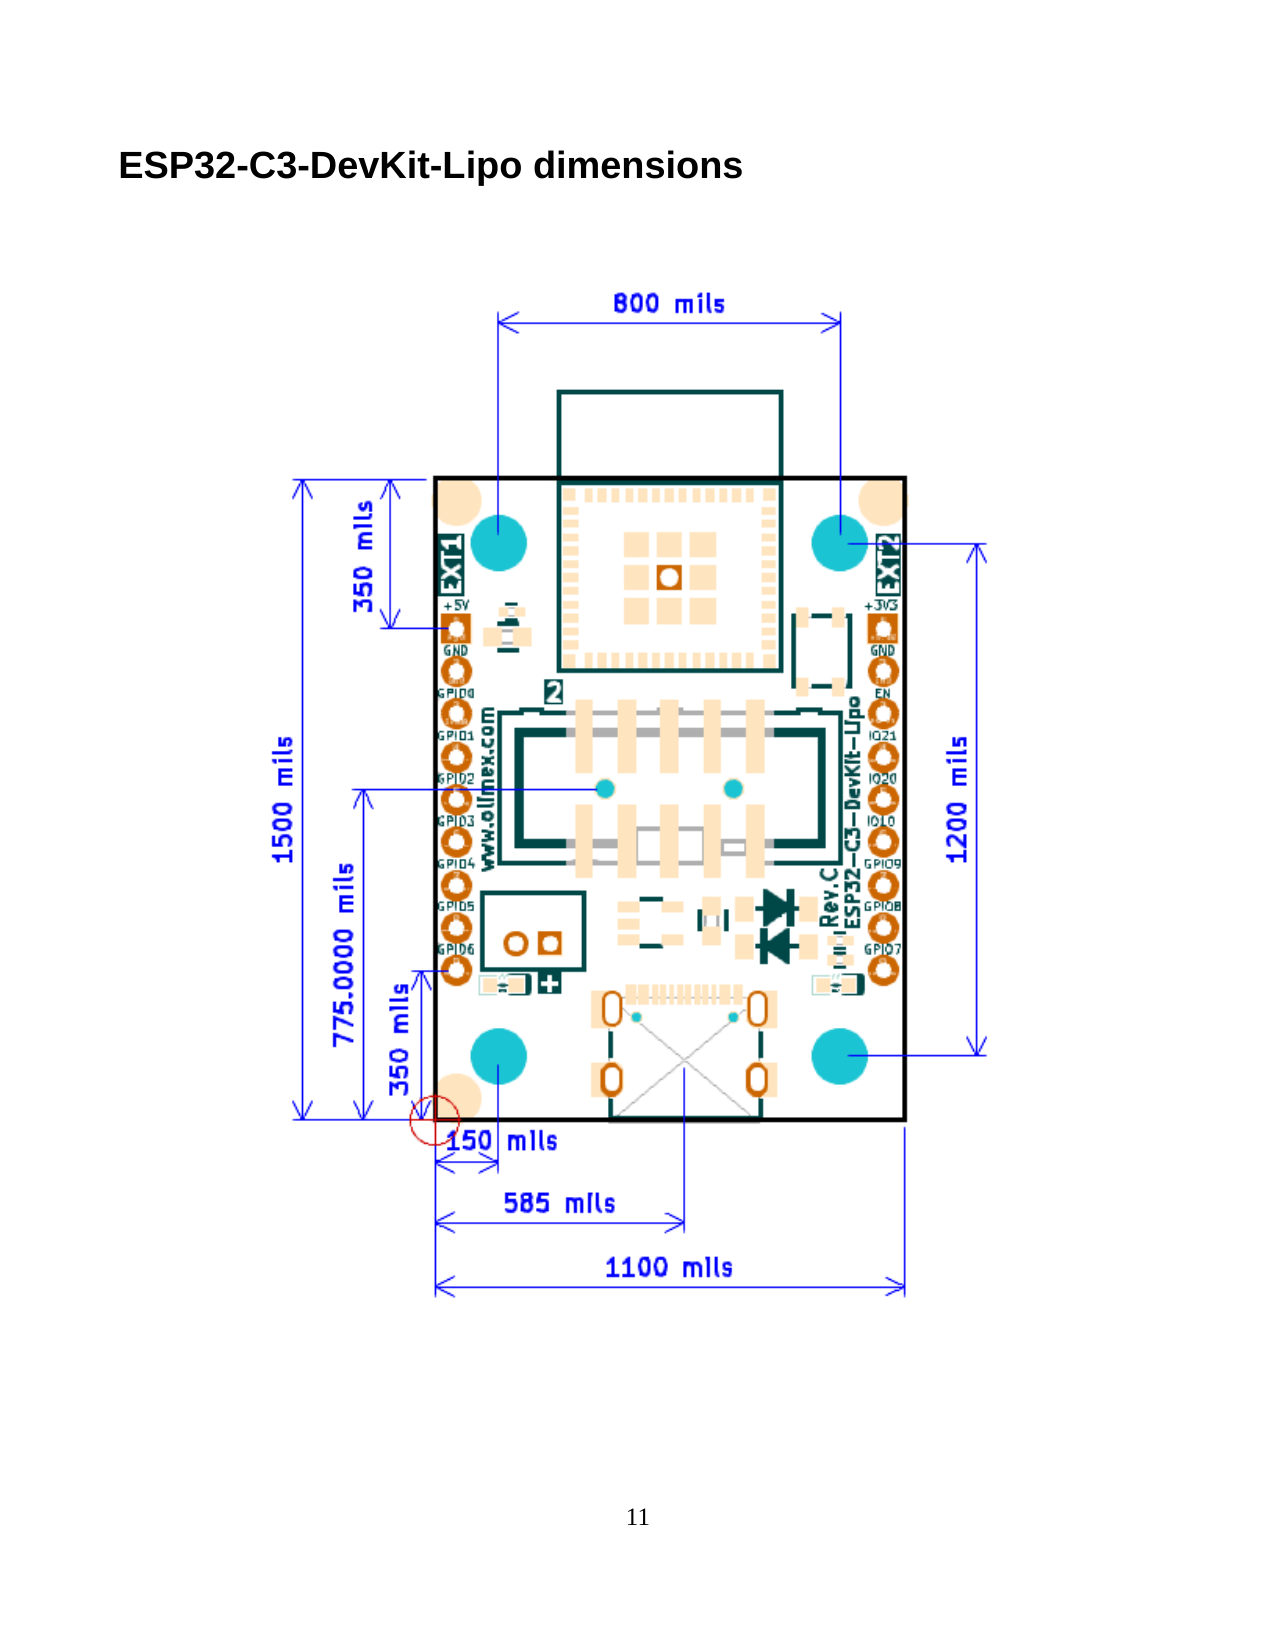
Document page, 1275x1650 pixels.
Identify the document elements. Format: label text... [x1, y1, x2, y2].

subtitle ESP32-C3-DevKit-Lipo dimensions [118, 143, 1157, 187]
picture [241, 246, 1034, 1340]
